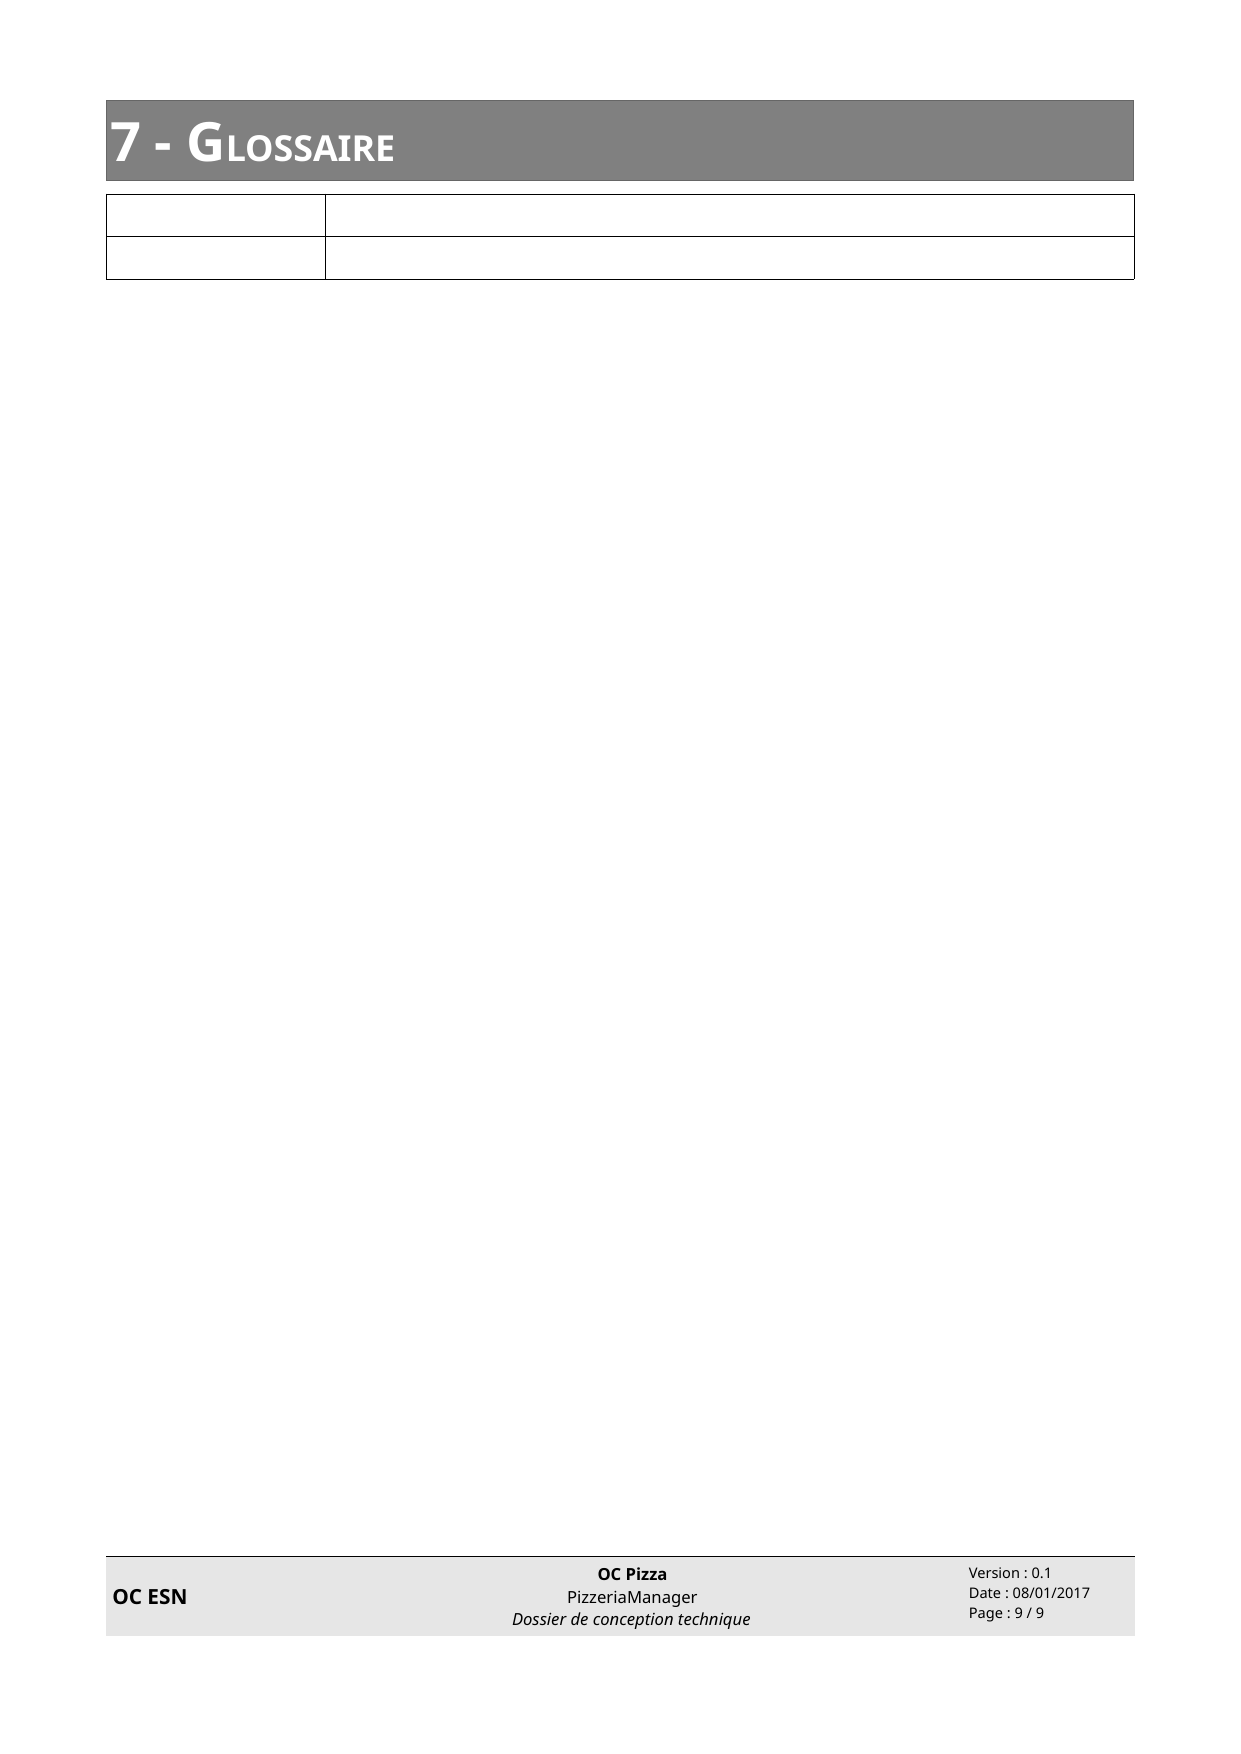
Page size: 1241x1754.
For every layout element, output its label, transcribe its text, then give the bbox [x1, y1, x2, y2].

table_header [326, 195, 1134, 236]
subtitle Glossaire [107, 101, 1133, 180]
table_cell [326, 237, 1134, 279]
table_header [107, 195, 325, 236]
table_cell [107, 237, 325, 279]
